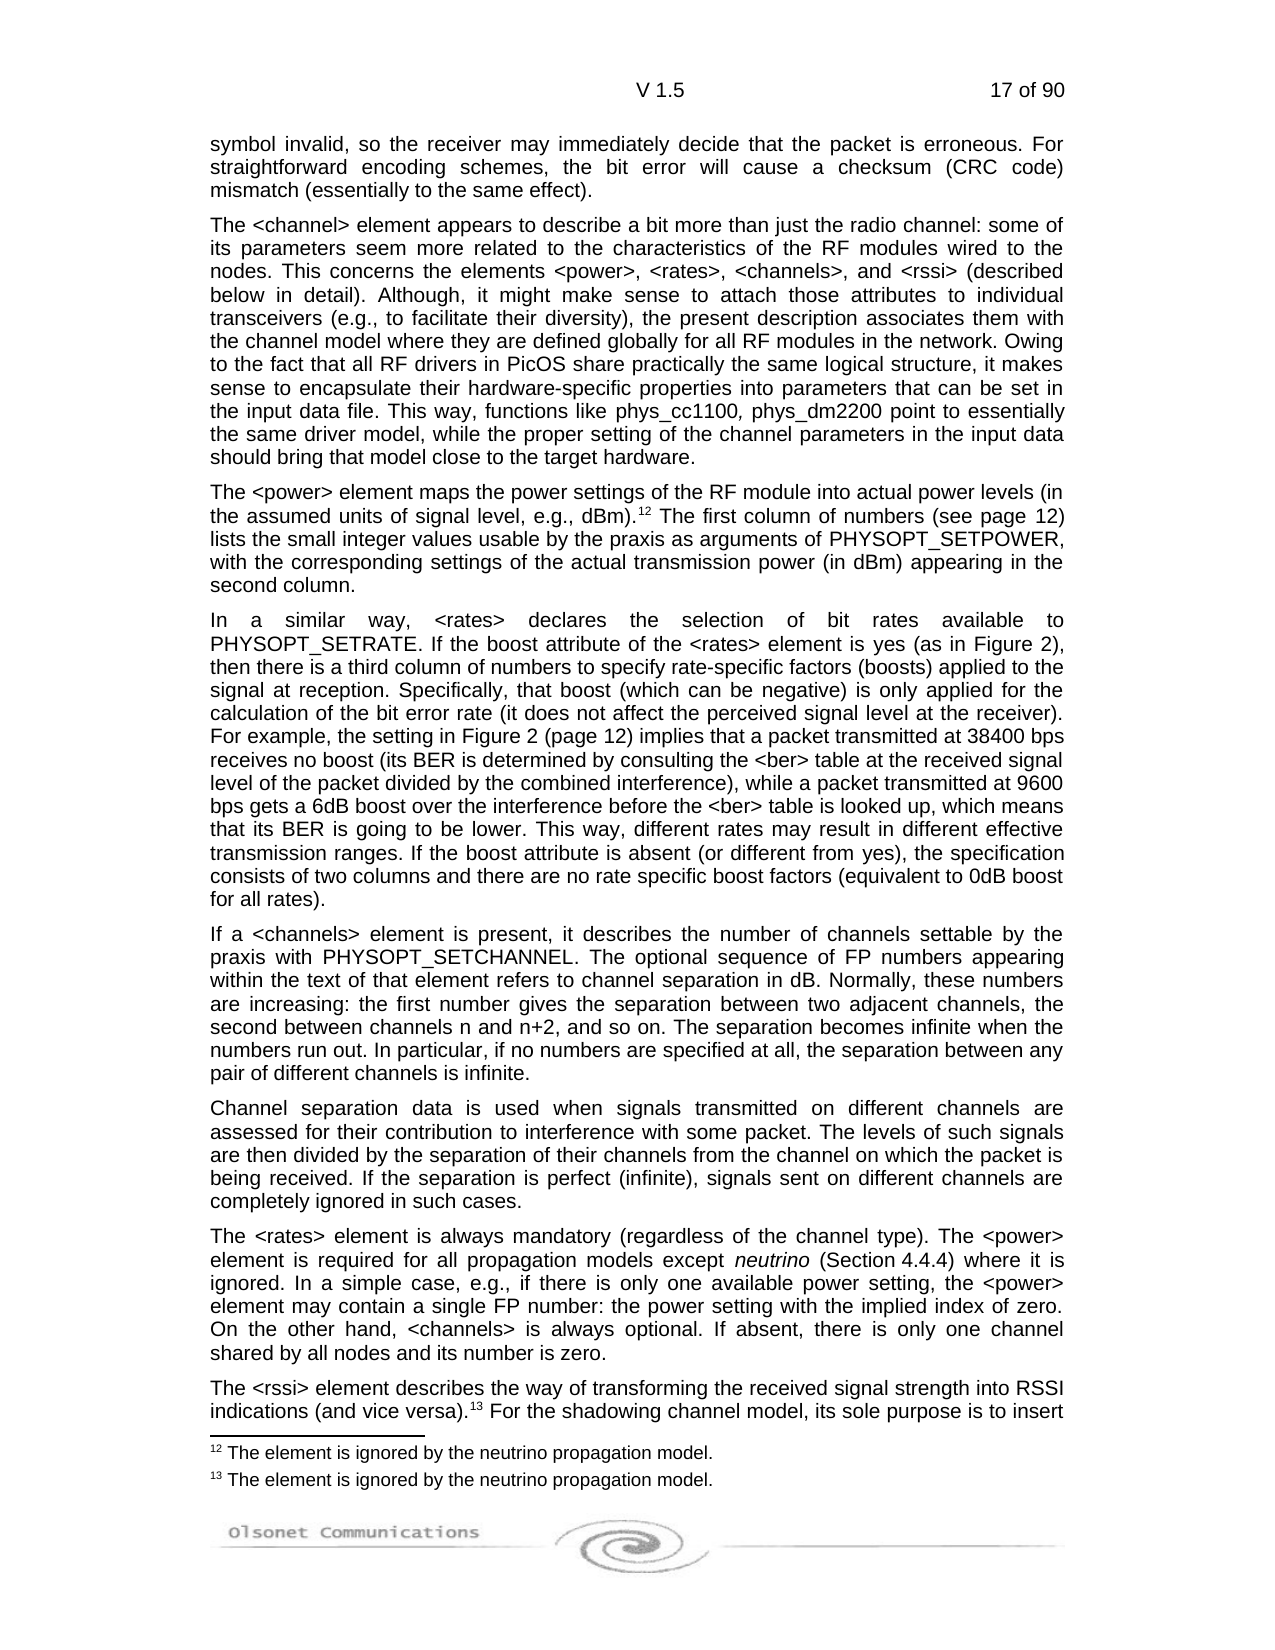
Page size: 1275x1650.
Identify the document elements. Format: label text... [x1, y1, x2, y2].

text If a <channels> element is present, it describes the number of channels settable by the praxis with PHYSOPT_SETCHANNEL. The optional sequence of FP numbers appearing within the text of that element refers to channel separation in dB. Normally, these numbers are increasing: the first number gives the separation between two adjacent channels, the second between channels n and n+2, and so on. The separation becomes infinite when the numbers run out. In particular, if no numbers are specified at all, the separation between any pair of different channels is infinite. [210, 923, 1065, 1085]
text The <rssi> element describes the way of transforming the received signal strength into RSSI indications (and vice versa). For the shadowing channel model, its sole purpose is to insert [210, 1376, 1065, 1422]
text The <channel> element appears to describe a bit more than just the radio channel: some of its parameters seem more related to the characteristics of the RF modules wired to the nodes. This concerns the elements <power>, <rates>, <channels>, and <rssi> (described below in detail). Although, it might make sense to attach those attributes to individual transceivers (e.g., to facilitate their diversity), the present description associates them with the channel model where they are defined globally for all RF modules in the network. Owing to the fact that all RF drivers in PicOS share practically the same logical structure, it makes sense to encapsulate their hardware-specific properties into parameters that can be set in the input data file. This way, functions like phys_cc1100, phys_dm2200 point to essentially the same driver model, while the proper setting of the channel parameters in the input data should bring that model close to the target hardware. [210, 214, 1065, 469]
text The element is ignored by the neutrino propagation model. [210, 1469, 1065, 1490]
text Channel separation data is used when signals transmitted on different channels are assessed for their contribution to interference with some packet. The levels of such signals are then divided by the separation of their channels from the channel on which the packet is being received. If the separation is perfect (infinite), signals sent on different channels are completely ignored in such cases. [210, 1097, 1065, 1213]
picture [210, 1504, 1065, 1596]
text symbol invalid, so the receiver may immediately decide that the packet is erroneous. For straightforward encoding schemes, the bit error will cause a checksum (CRC code) mismatch (essentially to the same effect). [210, 132, 1065, 202]
text In a similar way, <rates> declares the selection of bit rates available to PHYSOPT_SETRATE. If the boost attribute of the <rates> element is yes (as in Figure 2), then there is a third column of numbers to specify rate-specific factors (boosts) applied to the signal at reception. Specifically, that boost (which can be negative) is only applied for the calculation of the bit error rate (it does not affect the perceived signal level at the receiver). For example, the setting in Figure 2 (page 12) implies that a packet transmitted at 38400 bps receives no boost (its BER is determined by consulting the <ber> table at the received signal level of the packet divided by the combined interference), while a packet transmitted at 9600 bps gets a 6dB boost over the interference before the <ber> table is looked up, which means that its BER is going to be lower. This way, different rates may result in different effective transmission ranges. If the boost attribute is absent (or different from yes), the specification consists of two columns and there are no rate specific boost factors (equivalent to 0dB boost for all rates). [210, 609, 1065, 911]
text The <power> element maps the power settings of the RF module into actual power levels (in the assumed units of signal level, e.g., dBm). The first column of numbers (see page 12) lists the small integer values usable by the praxis as arguments of PHYSOPT_SETPOWER, with the corresponding settings of the actual transmission power (in dBm) appearing in the second column. [210, 481, 1065, 597]
text The <rates> element is always mandatory (regardless of the channel type). The <power> element is required for all propagation models except neutrino (Section 4.4.4) where it is ignored. In a simple case, e.g., if there is only one available power setting, the <power> element may contain a single FP number: the power setting with the implied index of zero. On the other hand, <channels> is always optional. If absent, there is only one channel shared by all nodes and its number is zero. [210, 1225, 1065, 1364]
text The element is ignored by the neutrino propagation model. [210, 1442, 1065, 1463]
